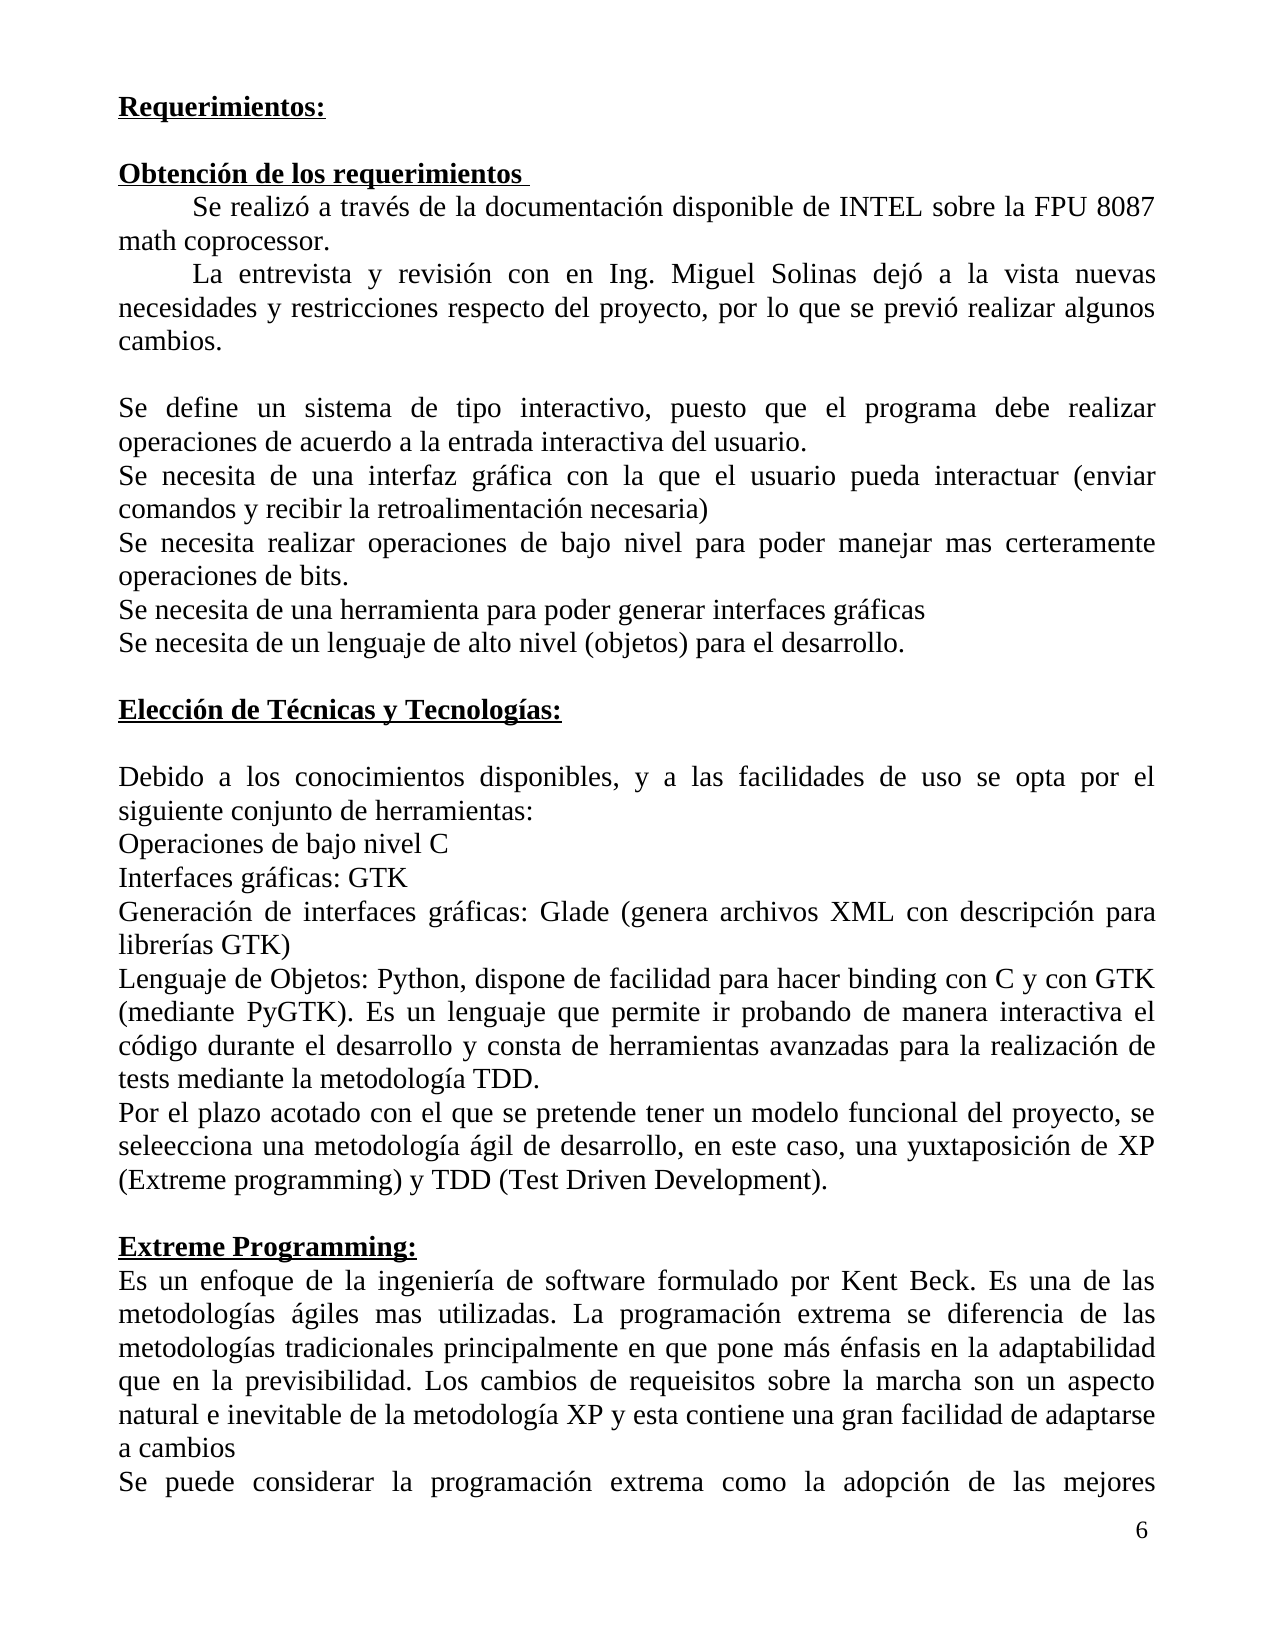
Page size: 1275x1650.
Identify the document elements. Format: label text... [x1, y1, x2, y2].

text Se puede considerar la programación extrema como la adopción de las mejores [118, 1464, 1157, 1497]
text Debido a los conocimientos disponibles, y a las facilidades de uso se opta por el siguiente conjunto de herramientas: [118, 759, 1157, 827]
text Operaciones de bajo nivel C [118, 827, 1157, 860]
text Se necesita realizar operaciones de bajo nivel para poder manejar mas certeramente operaciones de bits. [118, 525, 1157, 592]
text Obtención de los requerimientos [118, 156, 1157, 189]
text Interfaces gráficas: GTK [118, 860, 1157, 894]
text Se necesita de una herramienta para poder generar interfaces gráficas [118, 592, 1157, 625]
text Lenguaje de Objetos: Python, dispone de facilidad para hacer binding con C y con GTK (mediante PyGTK). Es un lenguaje que permite ir probando de manera interactiva el código durante el desarrollo y consta de herramientas avanzadas para la realización de tests mediante la metodología TDD. [118, 961, 1157, 1095]
text Se realizó a través de la documentación disponible de INTEL sobre la FPU 8087 math coprocessor. [118, 189, 1157, 256]
text Requerimientos: [118, 89, 1157, 122]
text Elección de Técnicas y Tecnologías: [118, 692, 1157, 726]
text Se necesita de un lenguaje de alto nivel (objetos) para el desarrollo. [118, 625, 1157, 659]
text Generación de interfaces gráficas: Glade (genera archivos XML con descripción para librerías GTK) [118, 894, 1157, 961]
text Por el plazo acotado con el que se pretende tener un modelo funcional del proyecto, se seleecciona una metodología ágil de desarrollo, en este caso, una yuxtaposición de XP (Extreme programming) y TDD (Test Driven Development). [118, 1095, 1157, 1196]
text La entrevista y revisión con en Ing. Miguel Solinas dejó a la vista nuevas necesidades y restricciones respecto del proyecto, por lo que se previó realizar algunos cambios. [118, 256, 1157, 357]
text Es un enfoque de la ingeniería de software formulado por Kent Beck. Es una de las metodologías ágiles mas utilizadas. La programación extrema se diferencia de las metodologías tradicionales principalmente en que pone más énfasis en la adaptabilidad que en la previsibilidad. Los cambios de requeisitos sobre la marcha son un aspecto natural e inevitable de la metodología XP y esta contiene una gran facilidad de adaptarse a cambios [118, 1263, 1157, 1464]
text Extreme Programming: [118, 1229, 1157, 1263]
text Se necesita de una interfaz gráfica con la que el usuario pueda interactuar (enviar comandos y recibir la retroalimentación necesaria) [118, 458, 1157, 525]
text Se define un sistema de tipo interactivo, puesto que el programa debe realizar operaciones de acuerdo a la entrada interactiva del usuario. [118, 391, 1157, 458]
